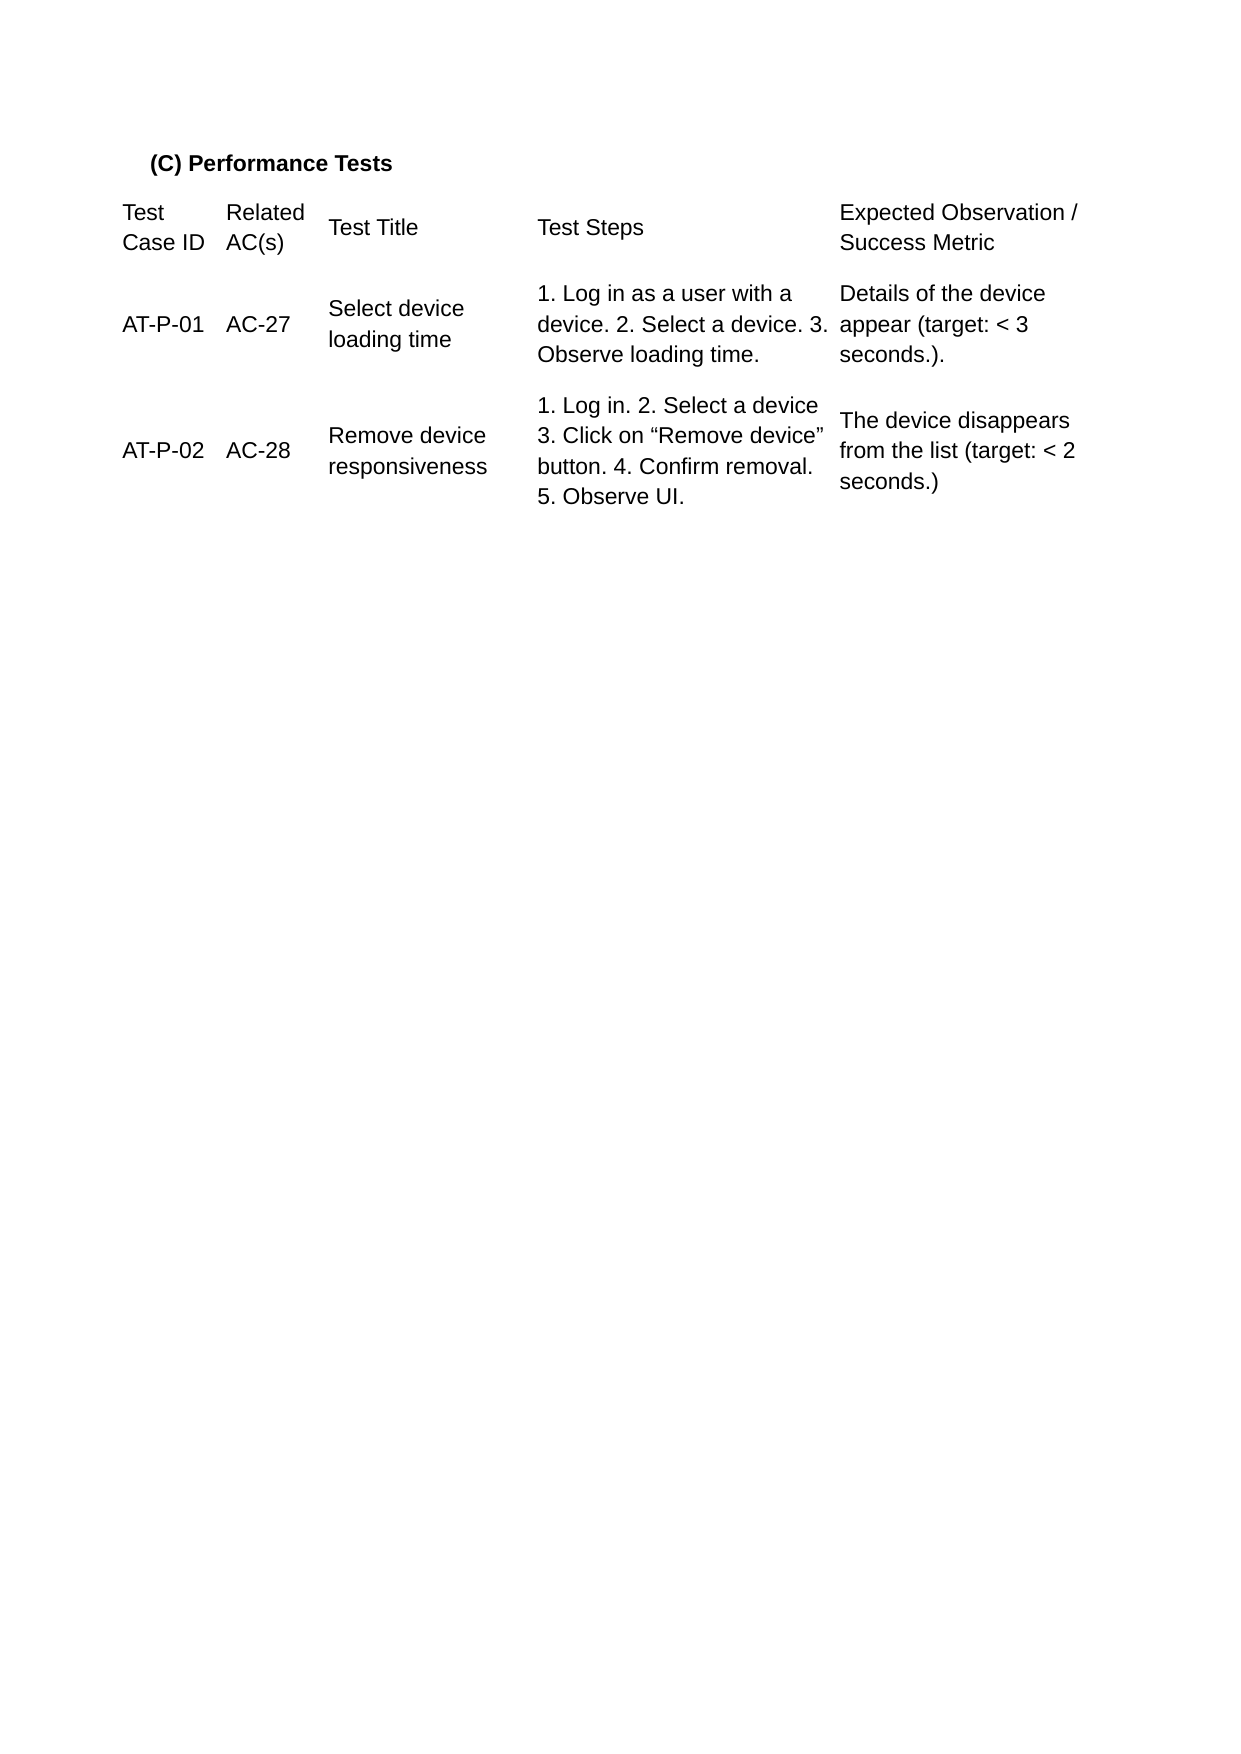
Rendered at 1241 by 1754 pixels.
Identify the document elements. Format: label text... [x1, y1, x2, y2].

table_header Test Steps [536, 197, 838, 278]
table_cell AC-28 [224, 390, 326, 532]
table_cell 1. Log in as a user with a device. 2. Select a device. 3. Observe loading time. [536, 279, 838, 390]
table_header Test Title [326, 197, 536, 278]
table_cell AT-P-02 [120, 390, 224, 532]
table_header Test Case ID [120, 197, 224, 278]
table_cell AT-P-01 [120, 279, 224, 390]
text (C) Performance Tests [150, 150, 1090, 176]
table_cell Details of the device appear (target: < 3 seconds.). [838, 279, 1090, 390]
table_cell Remove device responsiveness [326, 390, 536, 532]
table_header Expected Observation / Success Metric [838, 197, 1090, 278]
table_header Related AC(s) [224, 197, 326, 278]
table_cell Select device loading time [326, 279, 536, 390]
table_cell AC-27 [224, 279, 326, 390]
table_cell 1. Log in. 2. Select a device 3. Click on “Remove device” button. 4. Confirm removal. 5. Observe UI. [536, 390, 838, 532]
table_cell The device disappears from the list (target: < 2 seconds.) [838, 390, 1090, 532]
